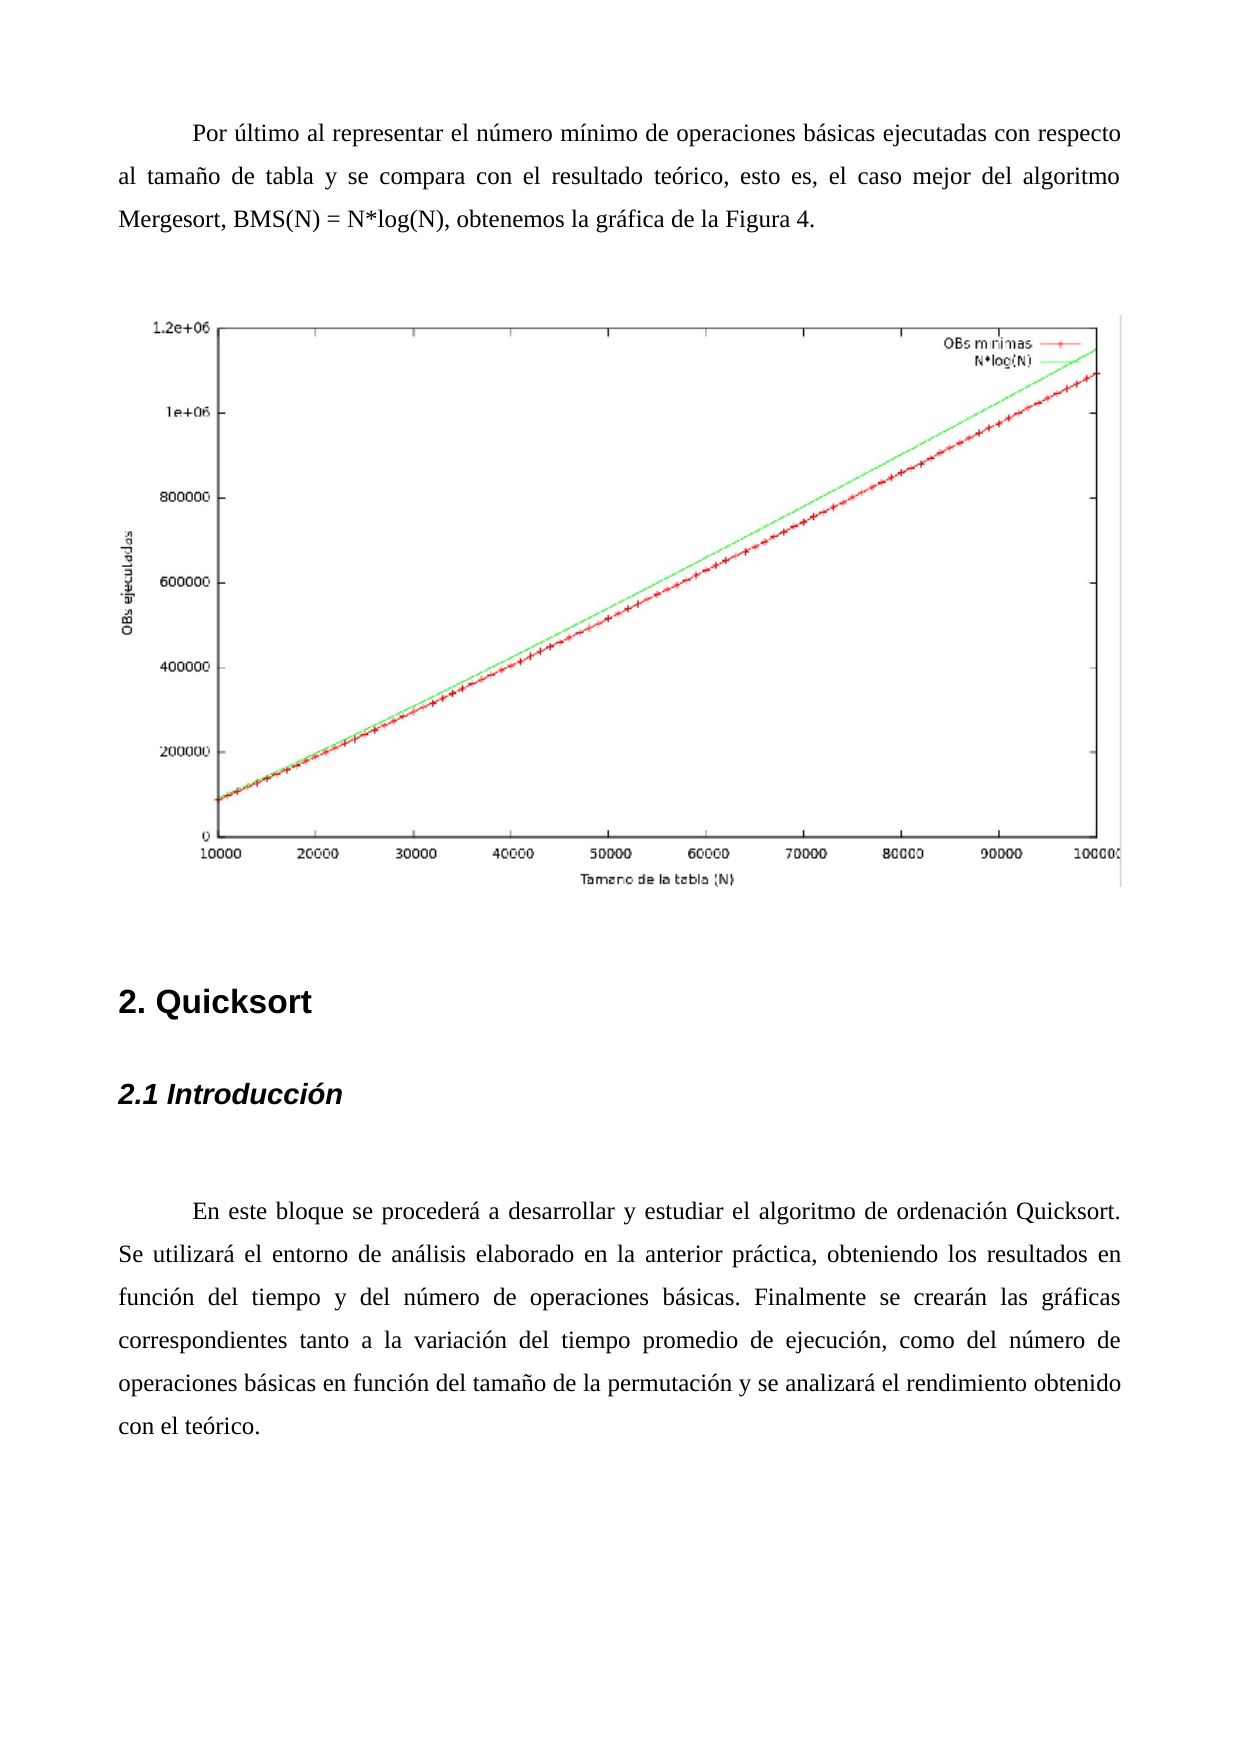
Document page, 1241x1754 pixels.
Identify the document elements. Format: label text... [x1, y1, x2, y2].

subtitle 2. Quicksort [118, 982, 1122, 1021]
text Por último al representar el número mínimo de operaciones básicas ejecutadas con respecto al tamaño de tabla y se compara con el resultado teórico, esto es, el caso mejor del algoritmo Mergesort, BMS(N) = N*log(N), obtenemos la gráfica de la Figura 4. [118, 118, 1122, 233]
text En este bloque se procederá a desarrollar y estudiar el algoritmo de ordenación Quicksort. Se utilizará el entorno de análisis elaborado en la anterior práctica, obteniendo los resultados en función del tiempo y del número de operaciones básicas. Finalmente se crearán las gráficas correspondientes tanto a la variación del tiempo promedio de ejecución, como del número de operaciones básicas en función del tamaño de la permutación y se analizará el rendimiento obtenido con el teórico. [118, 1196, 1122, 1440]
picture [118, 315, 1123, 887]
subtitle 2.1 Introducción [118, 1077, 1122, 1111]
